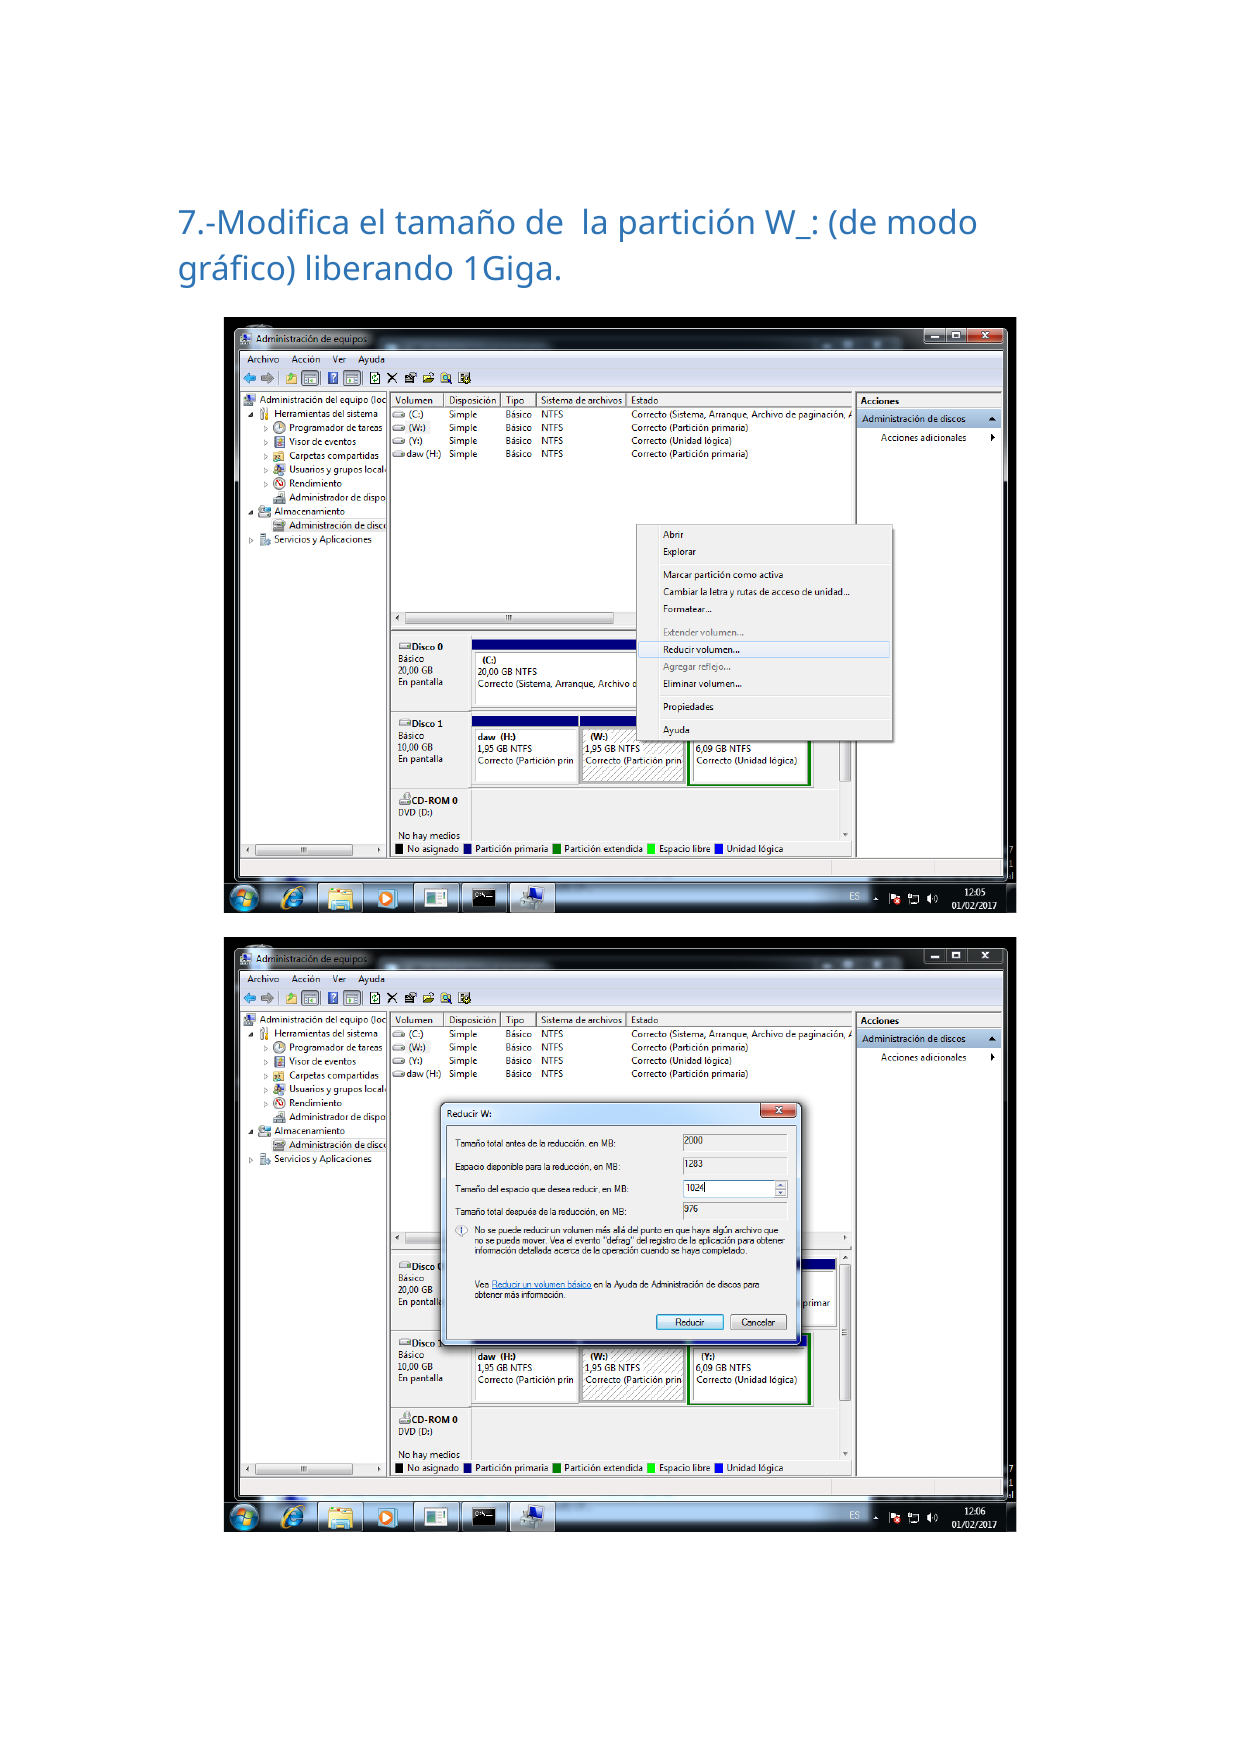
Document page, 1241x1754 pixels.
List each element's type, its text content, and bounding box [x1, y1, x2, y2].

subtitle 7.-Modifica el tamaño de la partición W_: (de modo gráfico) liberando 1Giga. [177, 199, 1063, 290]
